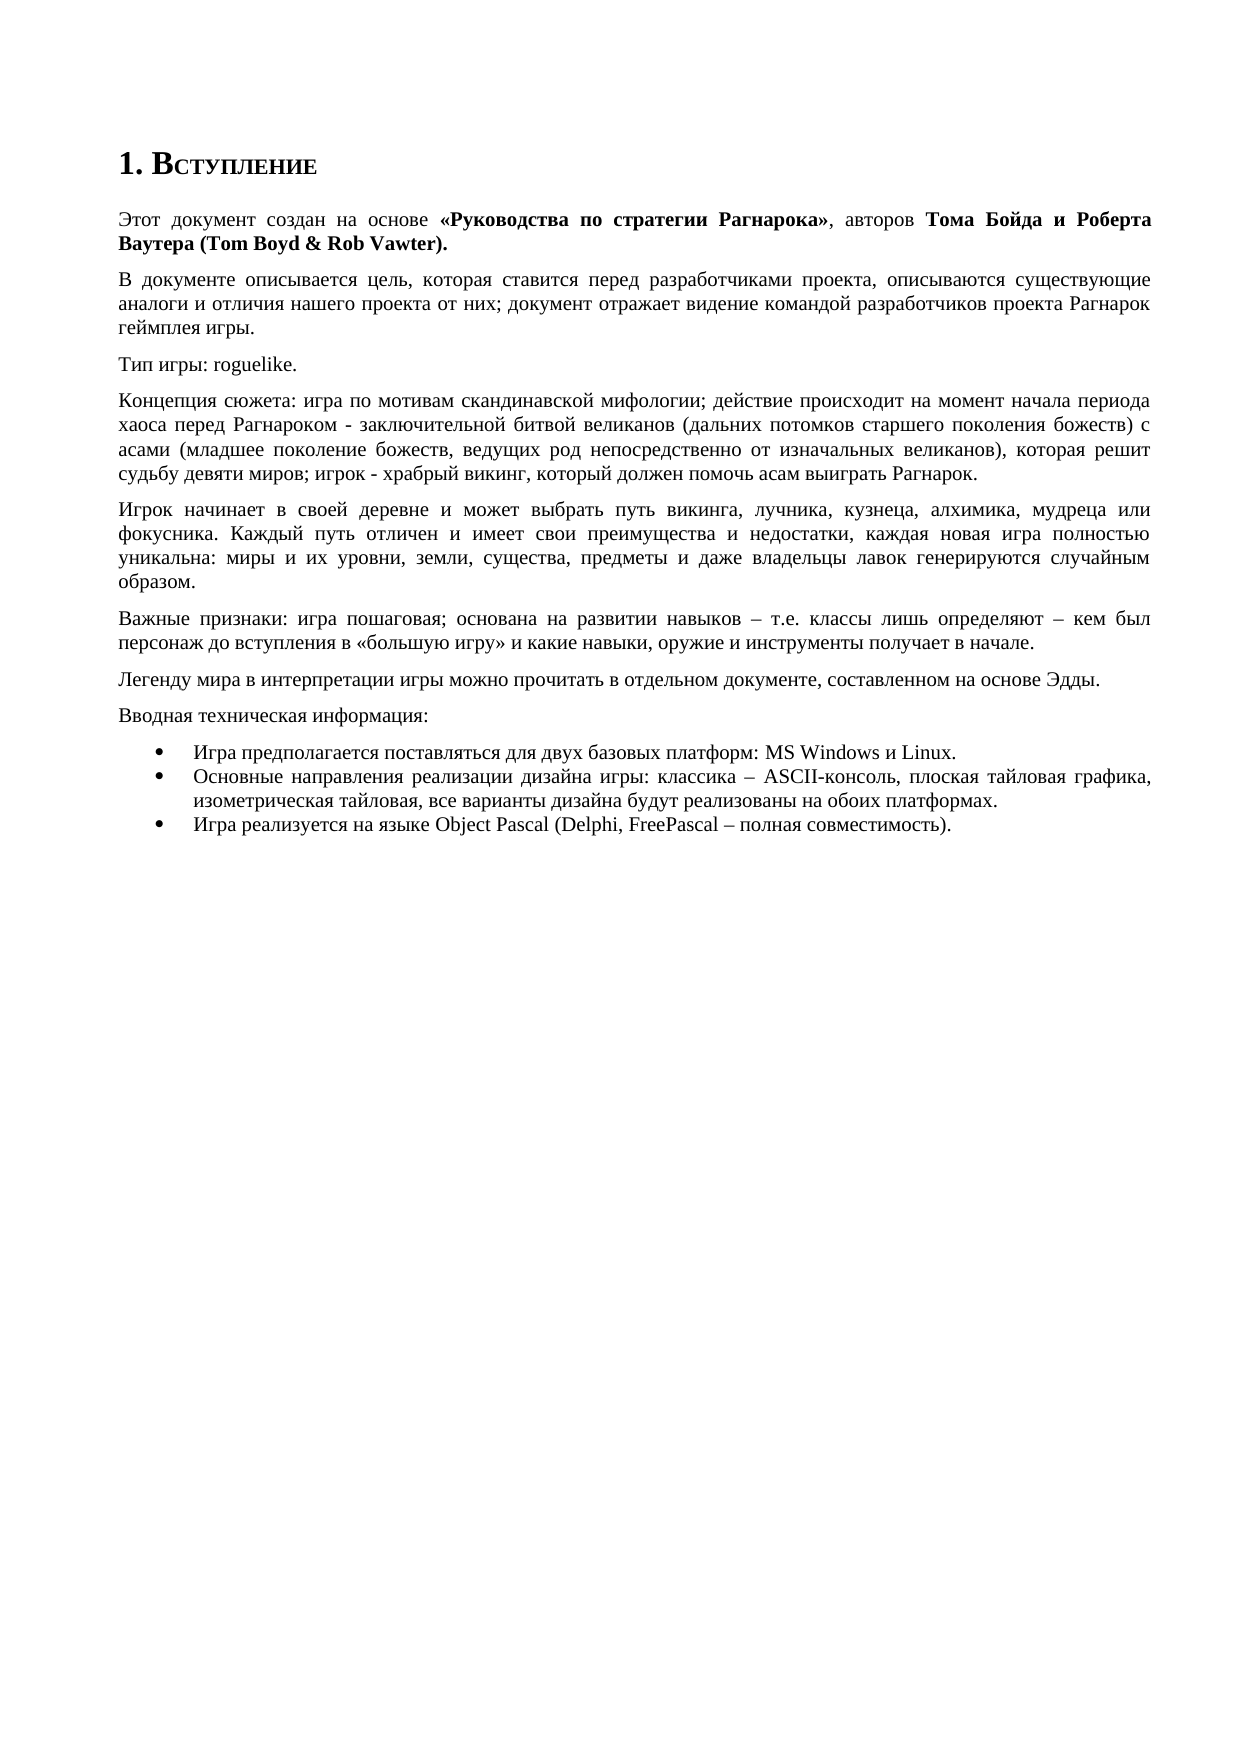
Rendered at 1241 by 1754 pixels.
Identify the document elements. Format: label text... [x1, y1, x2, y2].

text Важные признаки: игра пошаговая; основана на развитии навыков – т.е. классы лишь определяют – кем был персонаж до вступления в «большую игру» и какие навыки, оружие и инструменты получает в начале. [118, 606, 1152, 654]
subtitle 1. Вступление [118, 143, 1152, 181]
list Основные направления реализации дизайна игры: классика – ASCII-консоль, плоская тайловая графика, изометрическая тайловая, все варианты дизайна будут реализованы на обоих платформах. [156, 764, 1152, 812]
text В документе описывается цель, которая ставится перед разработчиками проекта, описываются существующие аналоги и отличия нашего проекта от них; документ отражает видение командой разработчиков проекта Рагнарок геймплея игры. [118, 267, 1152, 339]
text Вводная техническая информация: [118, 703, 1152, 727]
text Легенду мира в интерпретации игры можно прочитать в отдельном документе, составленном на основе Эдды. [118, 666, 1152, 691]
list Игра предполагается поставляться для двух базовых платформ: MS Windows и Linux. [156, 739, 1152, 764]
text Концепция сюжета: игра по мотивам скандинавской мифологии; действие происходит на момент начала периода хаоса перед Рагнароком - заключительной битвой великанов (дальних потомков старшего поколения божеств) с асами (младшее поколение божеств, ведущих род непосредственно от изначальных великанов), которая решит судьбу девяти миров; игрок - храбрый викинг, который должен помочь асам выиграть Рагнарок. [118, 388, 1152, 484]
text Этот документ создан на основе «Руководства по стратегии Рагнарока», авторов Тома Бойда и Роберта Ваутера (Tom Boyd & Rob Vawter). [118, 206, 1152, 254]
list Игра реализуется на языке Object Pascal (Delphi, FreePascal – полная совместимость). [156, 812, 1152, 836]
text Игрок начинает в своей деревне и может выбрать путь викинга, лучника, кузнеца, алхимика, мудреца или фокусника. Каждый путь отличен и имеет свои преимущества и недостатки, каждая новая игра полностью уникальна: миры и их уровни, земли, существа, предметы и даже владельцы лавок генерируются случайным образом. [118, 497, 1152, 593]
text Тип игры: roguelike. [118, 352, 1152, 376]
